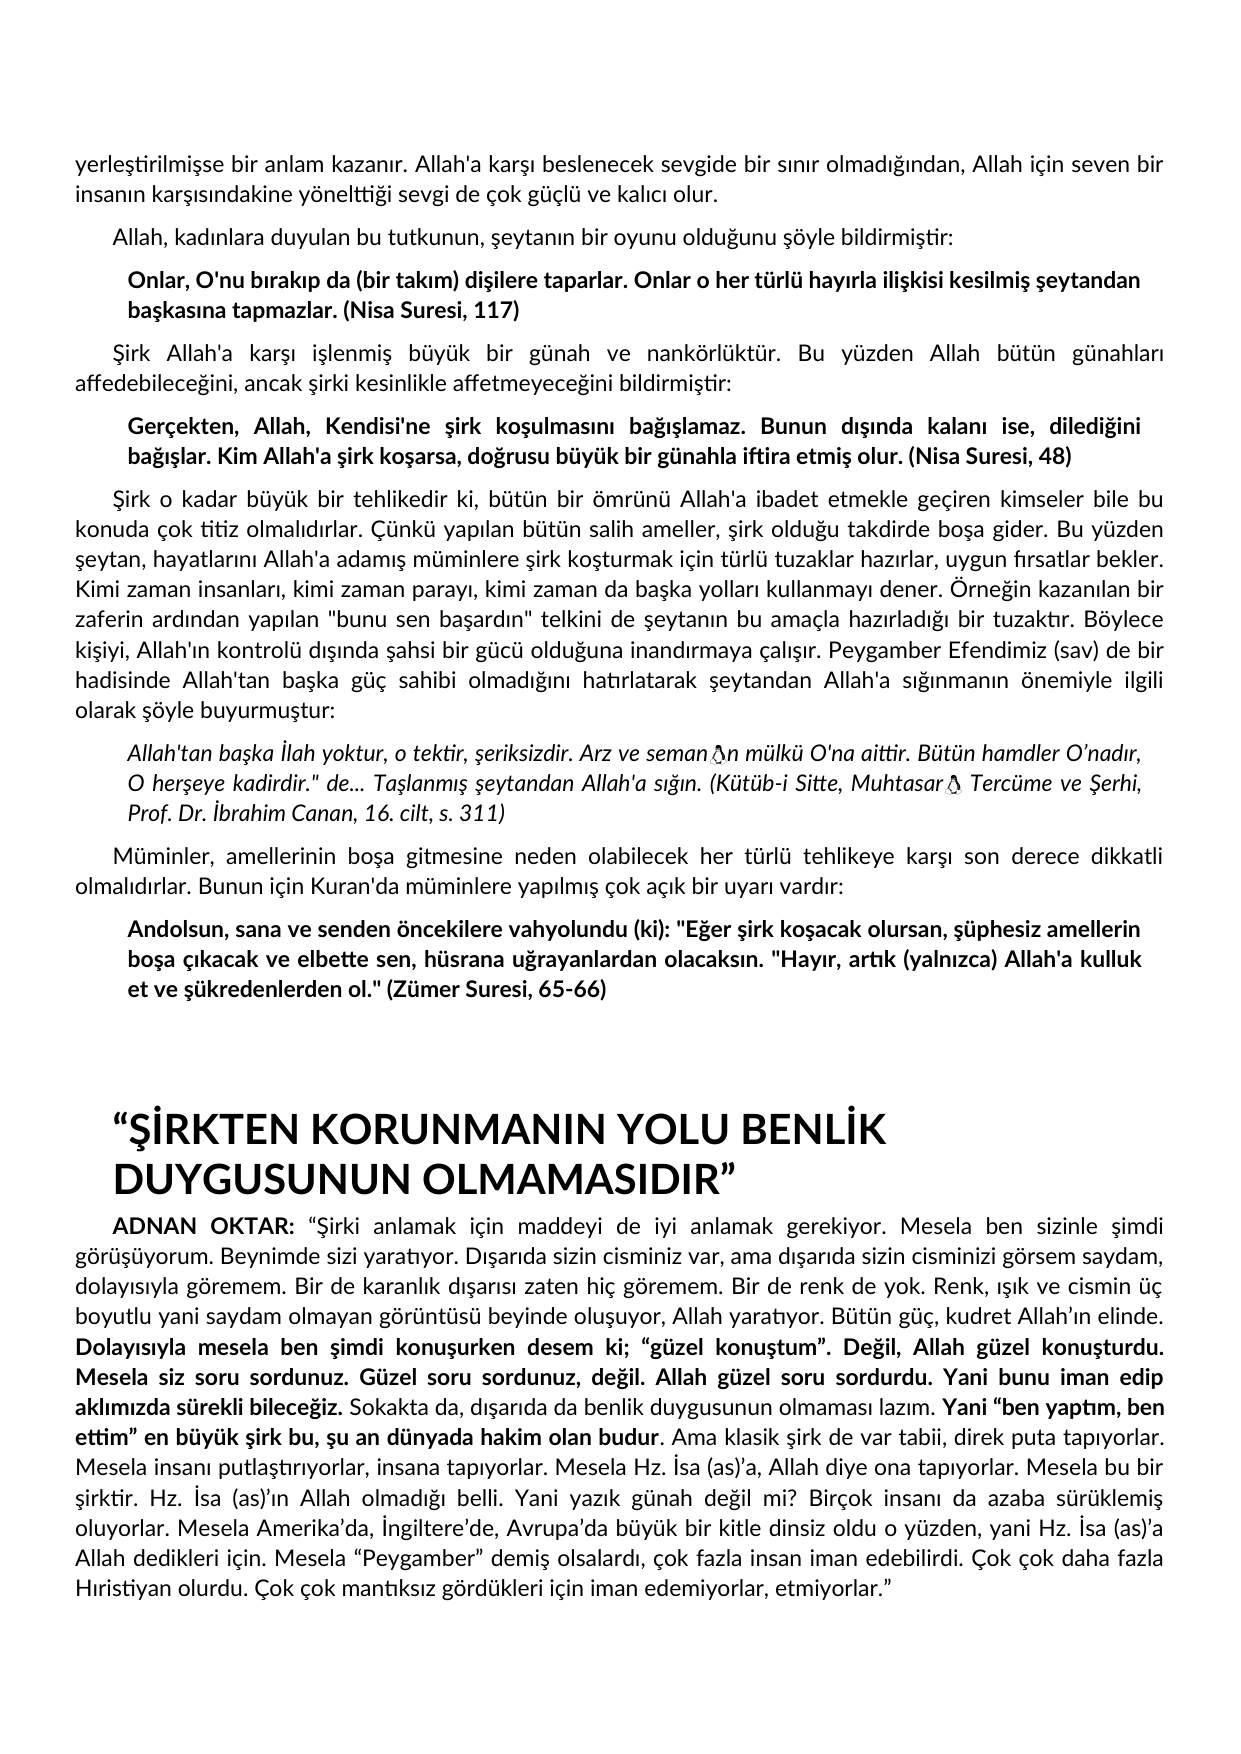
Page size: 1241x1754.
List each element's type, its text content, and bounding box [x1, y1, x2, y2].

text Şirk Allah'a karşı işlenmiş büyük bir günah ve nankörlüktür. Bu yüzden Allah bütün günahları affedebileceğini, ancak şirki kesinlikle affetmeyeceğini bildirmiştir: [75, 338, 1165, 396]
subtitle “ŞİRKTEN KORUNMANIN YOLU BENLİK DUYGUSUNUN OLMAMASIDIR” [112, 1103, 1165, 1203]
text Gerçekten, Allah, Kendisi'ne şirk koşulmasını bağışlamaz. Bunun dışında kalanı ise, dilediğini bağışlar. Kim Allah'a şirk koşarsa, doğrusu büyük bir günahla iftira etmiş olur. (Nisa Suresi, 48) [127, 411, 1143, 469]
text ADNAN OKTAR: “Şirki anlamak için maddeyi de iyi anlamak gerekiyor. Mesela ben sizinle şimdi görüşüyorum. Beynimde sizi yaratıyor. Dışarıda sizin cisminiz var, ama dışarıda sizin cisminizi görsem saydam, dolayısıyla göremem. Bir de karanlık dışarısı zaten hiç göremem. Bir de renk de yok. Renk, ışık ve cismin üç boyutlu yani saydam olmayan görüntüsü beyinde oluşuyor, Allah yaratıyor. Bütün güç, kudret Allah’ın elinde. Dolayısıyla mesela ben şimdi konuşurken desem ki; “güzel konuştum”. Değil, Allah güzel konuşturdu. Mesela siz soru sordunuz. Güzel soru sordunuz, değil. Allah güzel soru sordurdu. Yani bunu iman edip aklımızda sürekli bileceğiz. Sokakta da, dışarıda da benlik duygusunun olmaması lazım. Yani “ben yaptım, ben ettim” en büyük şirk bu, şu an dünyada hakim olan budur. Ama klasik şirk de var tabii, direk puta tapıyorlar. Mesela insanı putlaştırıyorlar, insana tapıyorlar. Mesela Hz. İsa (as)’a, Allah diye ona tapıyorlar. Mesela bu bir şirktir. Hz. İsa (as)’ın Allah olmadığı belli. Yani yazık günah değil mi? Birçok insanı da azaba sürüklemiş oluyorlar. Mesela Amerika’da, İngiltere’de, Avrupa’da büyük bir kitle dinsiz oldu o yüzden, yani Hz. İsa (as)’a Allah dedikleri için. Mesela “Peygamber” demiş olsalardı, çok fazla insan iman edebilirdi. Çok çok daha fazla Hıristiyan olurdu. Çok çok mantıksız gördükleri için iman edemiyorlar, etmiyorlar.” [75, 1211, 1165, 1601]
text Allah, kadınlara duyulan bu tutkunun, şeytanın bir oyunu olduğunu şöyle bildirmiştir: [75, 223, 1165, 250]
text Şirk o kadar büyük bir tehlikedir ki, bütün bir ömrünü Allah'a ibadet etmekle geçiren kimseler bile bu konuda çok titiz olmalıdırlar. Çünkü yapılan bütün salih ameller, şirk olduğu takdirde boşa gider. Bu yüzden şeytan, hayatlarını Allah'a adamış müminlere şirk koşturmak için türlü tuzaklar hazırlar, uygun fırsatlar bekler. Kimi zaman insanları, kimi zaman parayı, kimi zaman da başka yolları kullanmayı dener. Örneğin kazanılan bir zaferin ardından yapılan "bunu sen başardın" telkini de şeytanın bu amaçla hazırladığı bir tuzaktır. Böylece kişiyi, Allah'ın kontrolü dışında şahsi bir gücü olduğuna inandırmaya çalışır. Peygamber Efendimiz (sav) de bir hadisinde Allah'tan başka güç sahibi olmadığını hatırlatarak şeytandan Allah'a sığınmanın önemiyle ilgili olarak şöyle buyurmuştur: [75, 484, 1165, 723]
text Andolsun, sana ve senden öncekilere vahyolundu (ki): "Eğer şirk koşacak olursan, şüphesiz amellerin boşa çıkacak ve elbette sen, hüsrana uğrayanlardan olacaksın. "Hayır, artık (yalnızca) Allah'a kulluk et ve şükredenlerden ol." (Zümer Suresi, 65-66) [127, 914, 1143, 1002]
text Müminler, amellerinin boşa gitmesine neden olabilecek her türlü tehlikeye karşı son derece dikkatli olmalıdırlar. Bunun için Kuran'da müminlere yapılmış çok açık bir uyarı vardır: [75, 842, 1165, 899]
text yerleştirilmişse bir anlam kazanır. Allah'a karşı beslenecek sevgide bir sınır olmadığından, Allah için seven bir insanın karşısındakine yönelttiği sevgi de çok güçlü ve kalıcı olur. [75, 150, 1165, 208]
text Allah'tan başka İlah yoktur, o tektir, şeriksizdir. Arz ve semann mülkü O'na aittir. Bütün hamdler O’nadır, O herşeye kadirdir." de... Taşlanmış şeytandan Allah'a sığın. (Kütüb-i Sitte, Muhtasar Tercüme ve Şerhi, Prof. Dr. İbrahim Canan, 16. cilt, s. 311) [127, 738, 1143, 826]
text Onlar, O'nu bırakıp da (bir takım) dişilere taparlar. Onlar o her türlü hayırla ilişkisi kesilmiş şeytandan başkasına tapmazlar. (Nisa Suresi, 117) [127, 266, 1143, 323]
